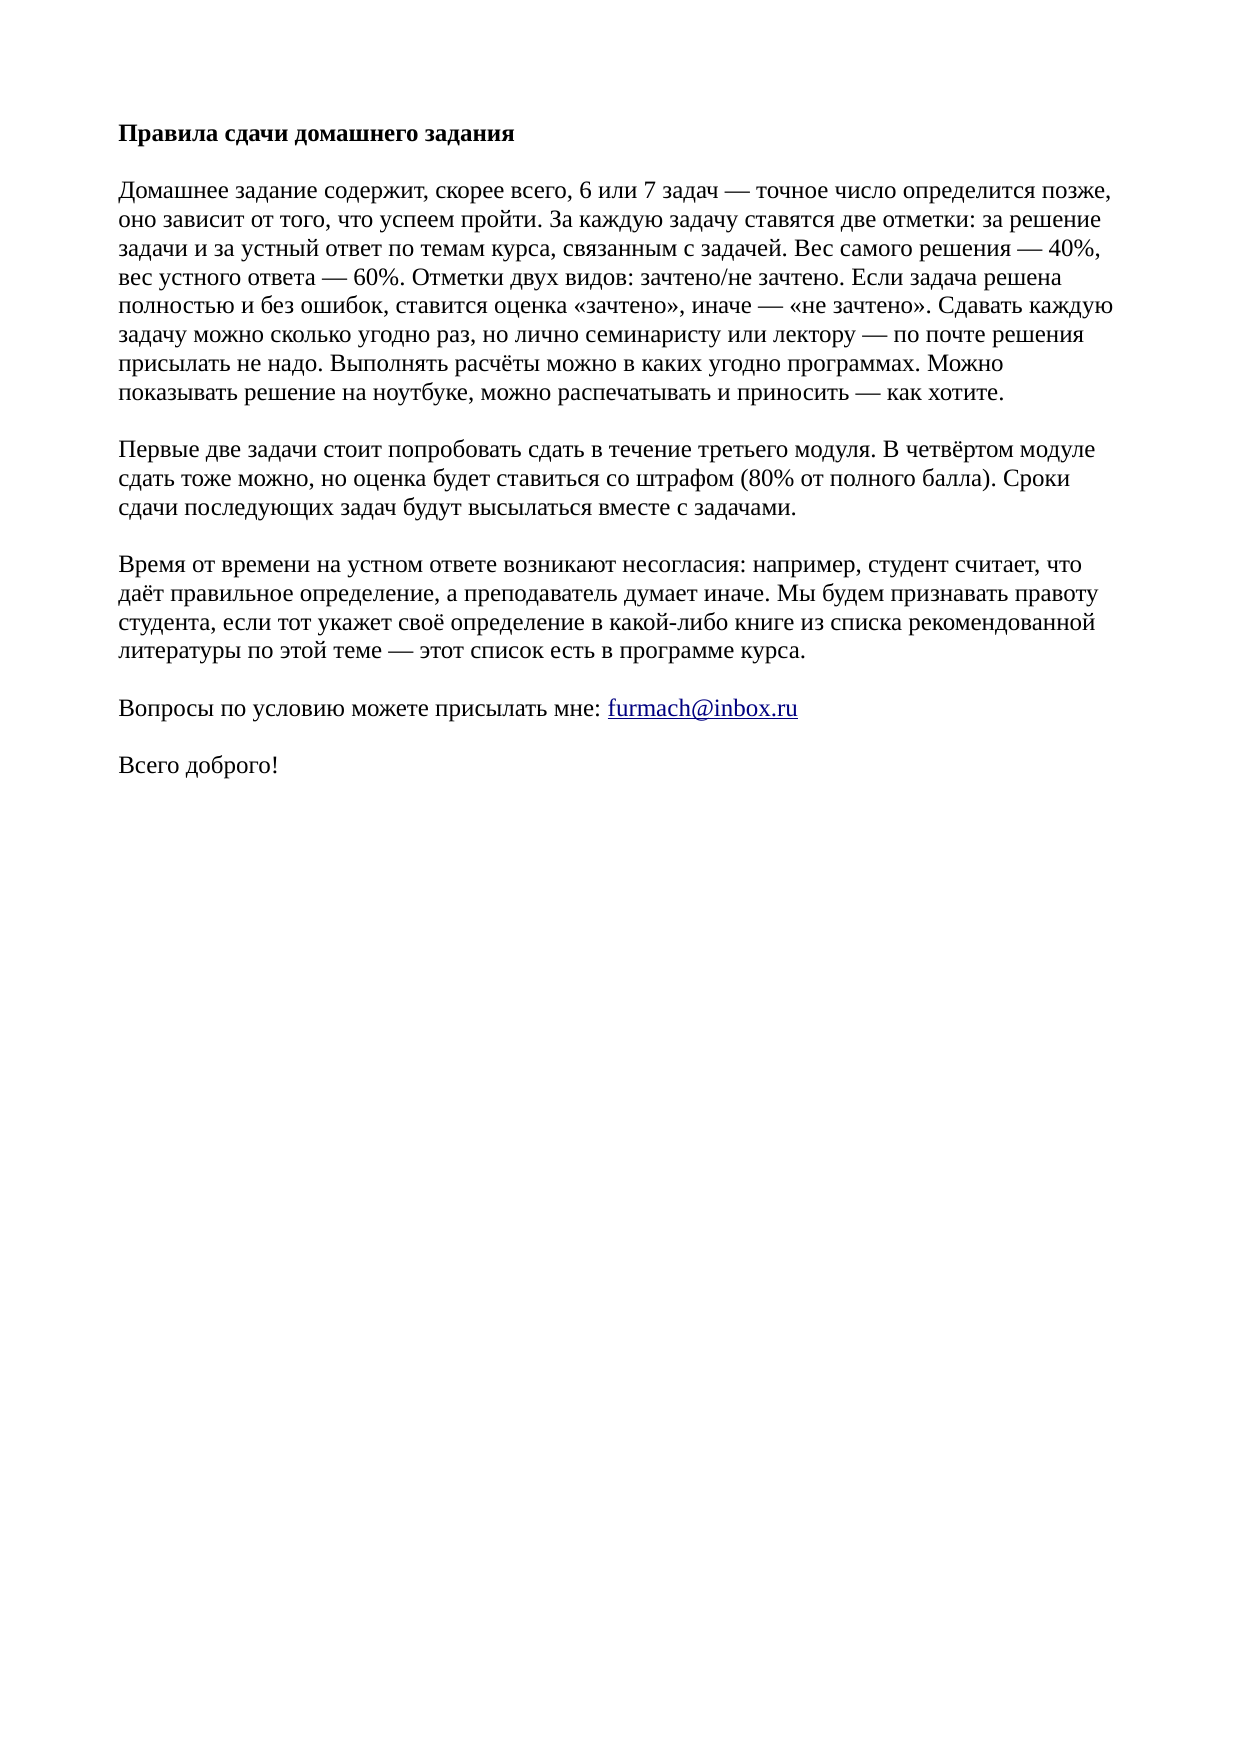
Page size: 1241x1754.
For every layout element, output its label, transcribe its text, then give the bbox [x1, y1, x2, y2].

text Вопросы по условию можете присылать мне: furmach@inbox.ru [118, 693, 1122, 722]
text Время от времени на устном ответе возникают несогласия: например, студент считает, что даёт правильное определение, а преподаватель думает иначе. Мы будем признавать правоту студента, если тот укажет своё определение в какой-либо книге из списка рекомендованной литературы по этой теме — этот список есть в программе курса. [118, 549, 1122, 664]
text Всего доброго! [118, 751, 1122, 779]
text Первые две задачи стоит попробовать сдать в течение третьего модуля. В четвёртом модуле сдать тоже можно, но оценка будет ставиться со штрафом (80% от полного балла). Сроки сдачи последующих задач будут высылаться вместе с задачами. [118, 434, 1122, 521]
text Правила сдачи домашнего задания [118, 118, 1122, 147]
text Домашнее задание содержит, скорее всего, 6 или 7 задач — точное число определится позже, оно зависит от того, что успеем пройти. За каждую задачу ставятся две отметки: за решение задачи и за устный ответ по темам курса, связанным с задачей. Вес самого решения — 40%, вес устного ответа — 60%. Отметки двух видов: зачтено/не зачтено. Если задача решена полностью и без ошибок, ставится оценка «зачтено», иначе — «не зачтено». Сдавать каждую задачу можно сколько угодно раз, но лично семинаристу или лектору — по почте решения присылать не надо. Выполнять расчёты можно в каких угодно программах. Можно показывать решение на ноутбуке, можно распечатывать и приносить — как хотите. [118, 176, 1122, 406]
